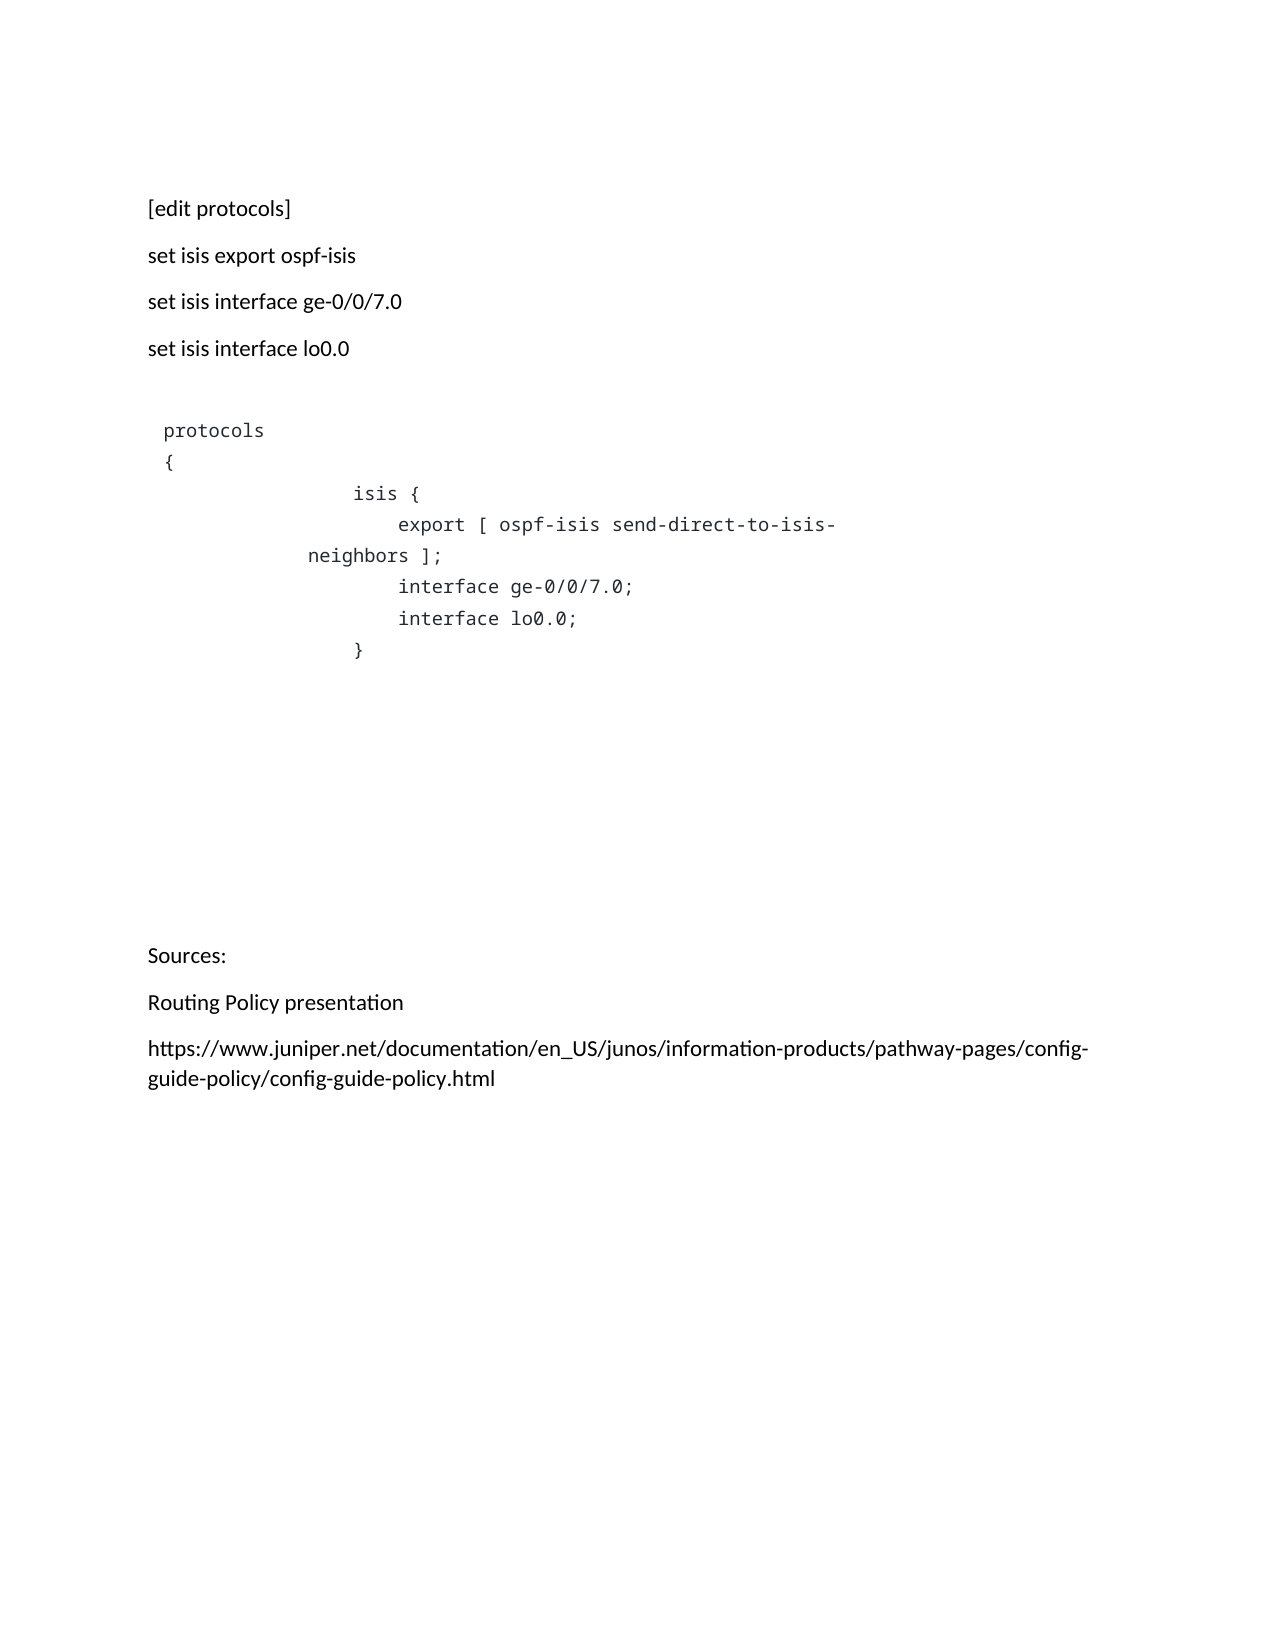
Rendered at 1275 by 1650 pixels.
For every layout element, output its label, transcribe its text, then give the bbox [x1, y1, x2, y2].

text Sources: [148, 941, 1127, 969]
table_header [292, 380, 932, 474]
text set isis interface ge-0/0/7.0 [148, 287, 1127, 315]
table_cell [148, 630, 292, 662]
table_cell interface ge-0/0/7.0; [292, 568, 932, 599]
text Routing Policy presentation [148, 988, 1127, 1016]
table_cell [148, 599, 292, 630]
table_cell [148, 474, 292, 505]
table_cell isis { [292, 474, 932, 505]
table_cell [148, 505, 292, 568]
table_cell export [ ospf-isis send-direct-to-isis-neighbors ]; [292, 505, 932, 568]
text [edit protocols] [148, 194, 1127, 222]
table_cell } [292, 630, 932, 662]
table_cell interface lo0.0; [292, 599, 932, 630]
table_cell [148, 568, 292, 599]
text set isis export ospf-isis [148, 241, 1127, 269]
text https://www.juniper.net/documentation/en_US/junos/information-products/pathway-pages/config-guide-policy/config-guide-policy.html [148, 1034, 1127, 1092]
text set isis interface lo0.0 [148, 334, 1127, 362]
table_header protocols { [148, 380, 292, 474]
